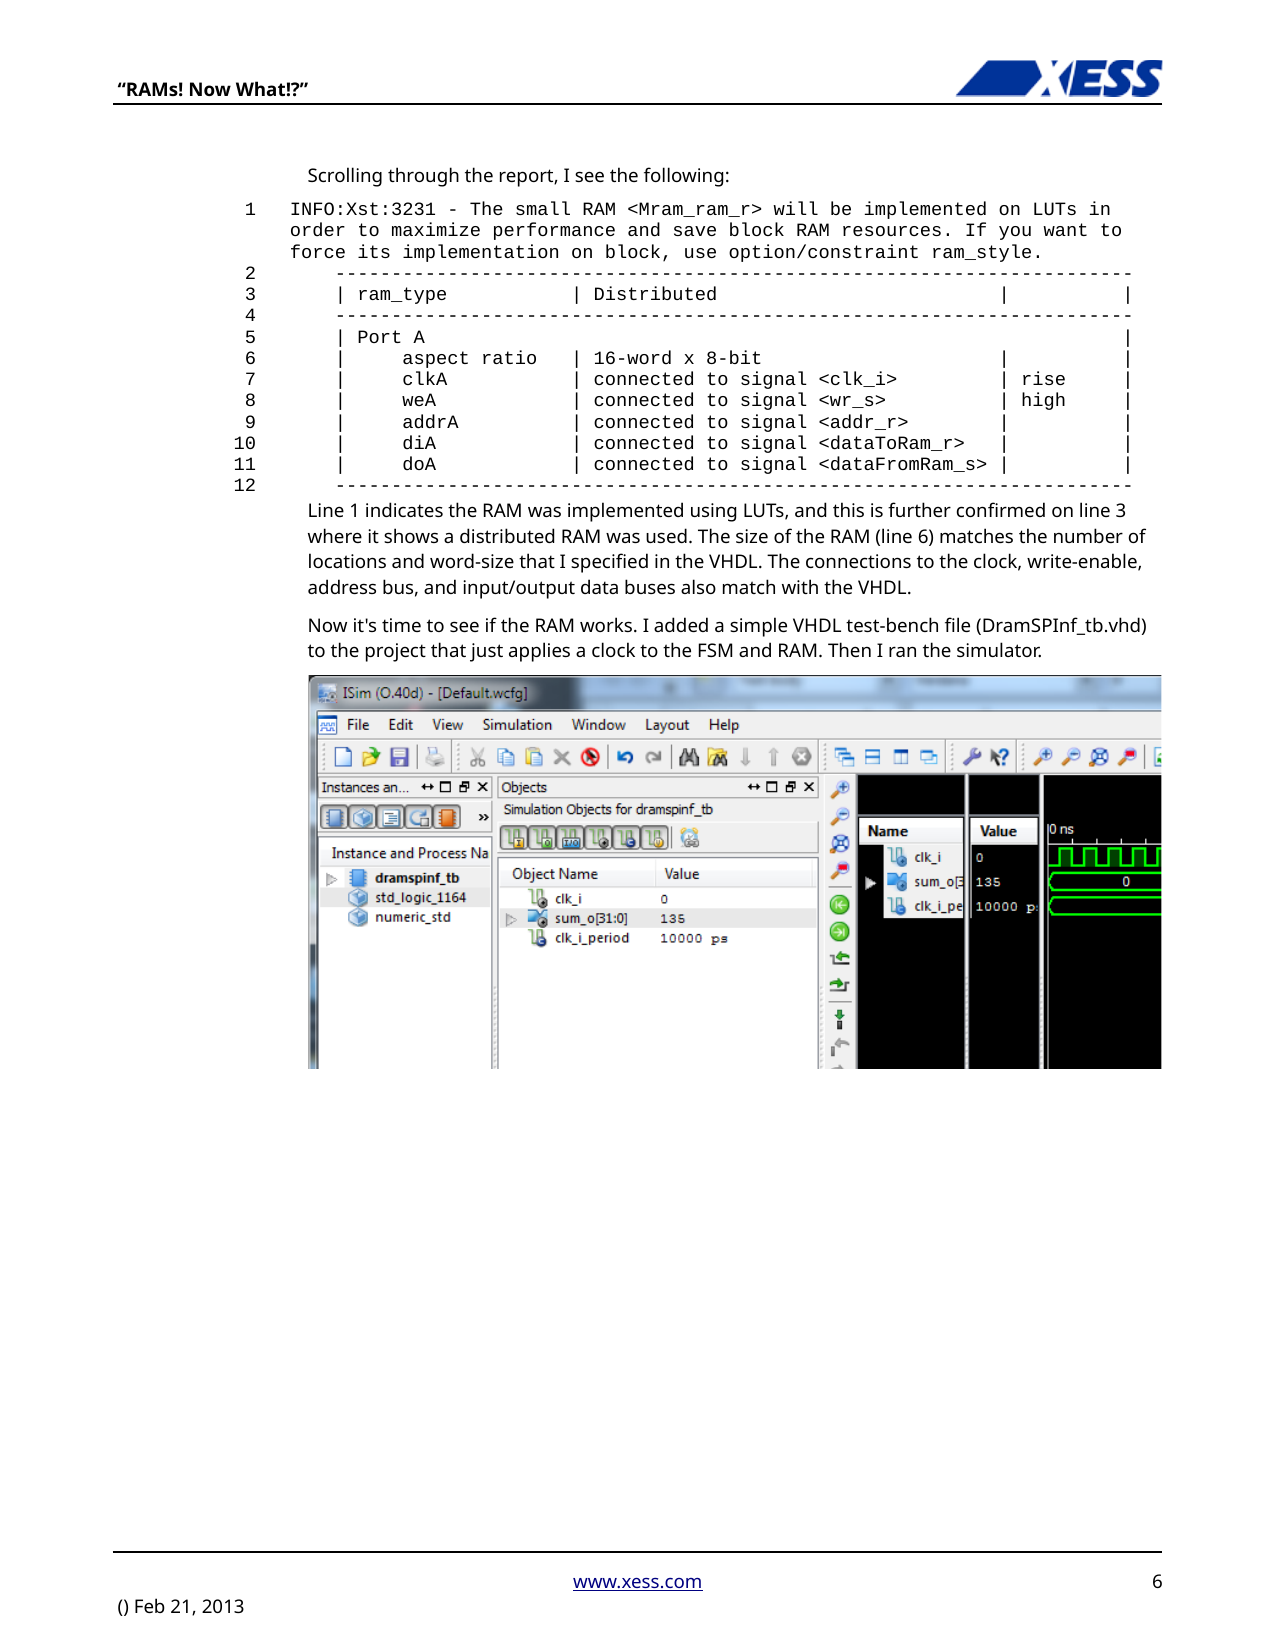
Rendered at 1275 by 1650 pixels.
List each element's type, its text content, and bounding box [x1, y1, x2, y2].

list | addrA | connected to signal <addr_r> | | [289, 412, 1162, 434]
list ----------------------------------------------------------------------- [289, 476, 1162, 497]
list ----------------------------------------------------------------------- [289, 306, 1162, 327]
list INFO:Xst:3231 - The small RAM <Mram_ram_r> will be implemented on LUTs in order to maximize performance and save block RAM resources. If you want to force its implementation on block, use option/constraint ram_style. [289, 200, 1162, 264]
list ----------------------------------------------------------------------- [289, 264, 1162, 285]
text Now it's time to see if the RAM works. I added a simple VHDL test-bench file (DramSPInf_tb.vhd) to the project that just applies a clock to the FSM and RAM. Then I ran the simulator. [307, 612, 1162, 663]
list | Port A | [289, 327, 1162, 349]
picture [955, 60, 1163, 97]
list | aspect ratio | 16-word x 8-bit | | [289, 349, 1162, 370]
list | weA | connected to signal <wr_s> | high | [289, 391, 1162, 412]
list | diA | connected to signal <dataToRam_r> | | [289, 434, 1162, 455]
list | clkA | connected to signal <clk_i> | rise | [289, 370, 1162, 391]
text Line 1 indicates the RAM was implemented using LUTs, and this is further confirmed on line 3 where it shows a distributed RAM was used. The size of the RAM (line 6) matches the number of locations and word-size that I specified in the VHDL. The connections to the clock, write-enable, address bus, and input/output data buses also match with the VHDL. [307, 497, 1162, 599]
text Scrolling through the report, I see the following: [307, 162, 1162, 187]
picture [308, 675, 1162, 1069]
list | ram_type | Distributed | | [289, 285, 1162, 306]
list | doA | connected to signal <dataFromRam_s> | | [289, 455, 1162, 476]
